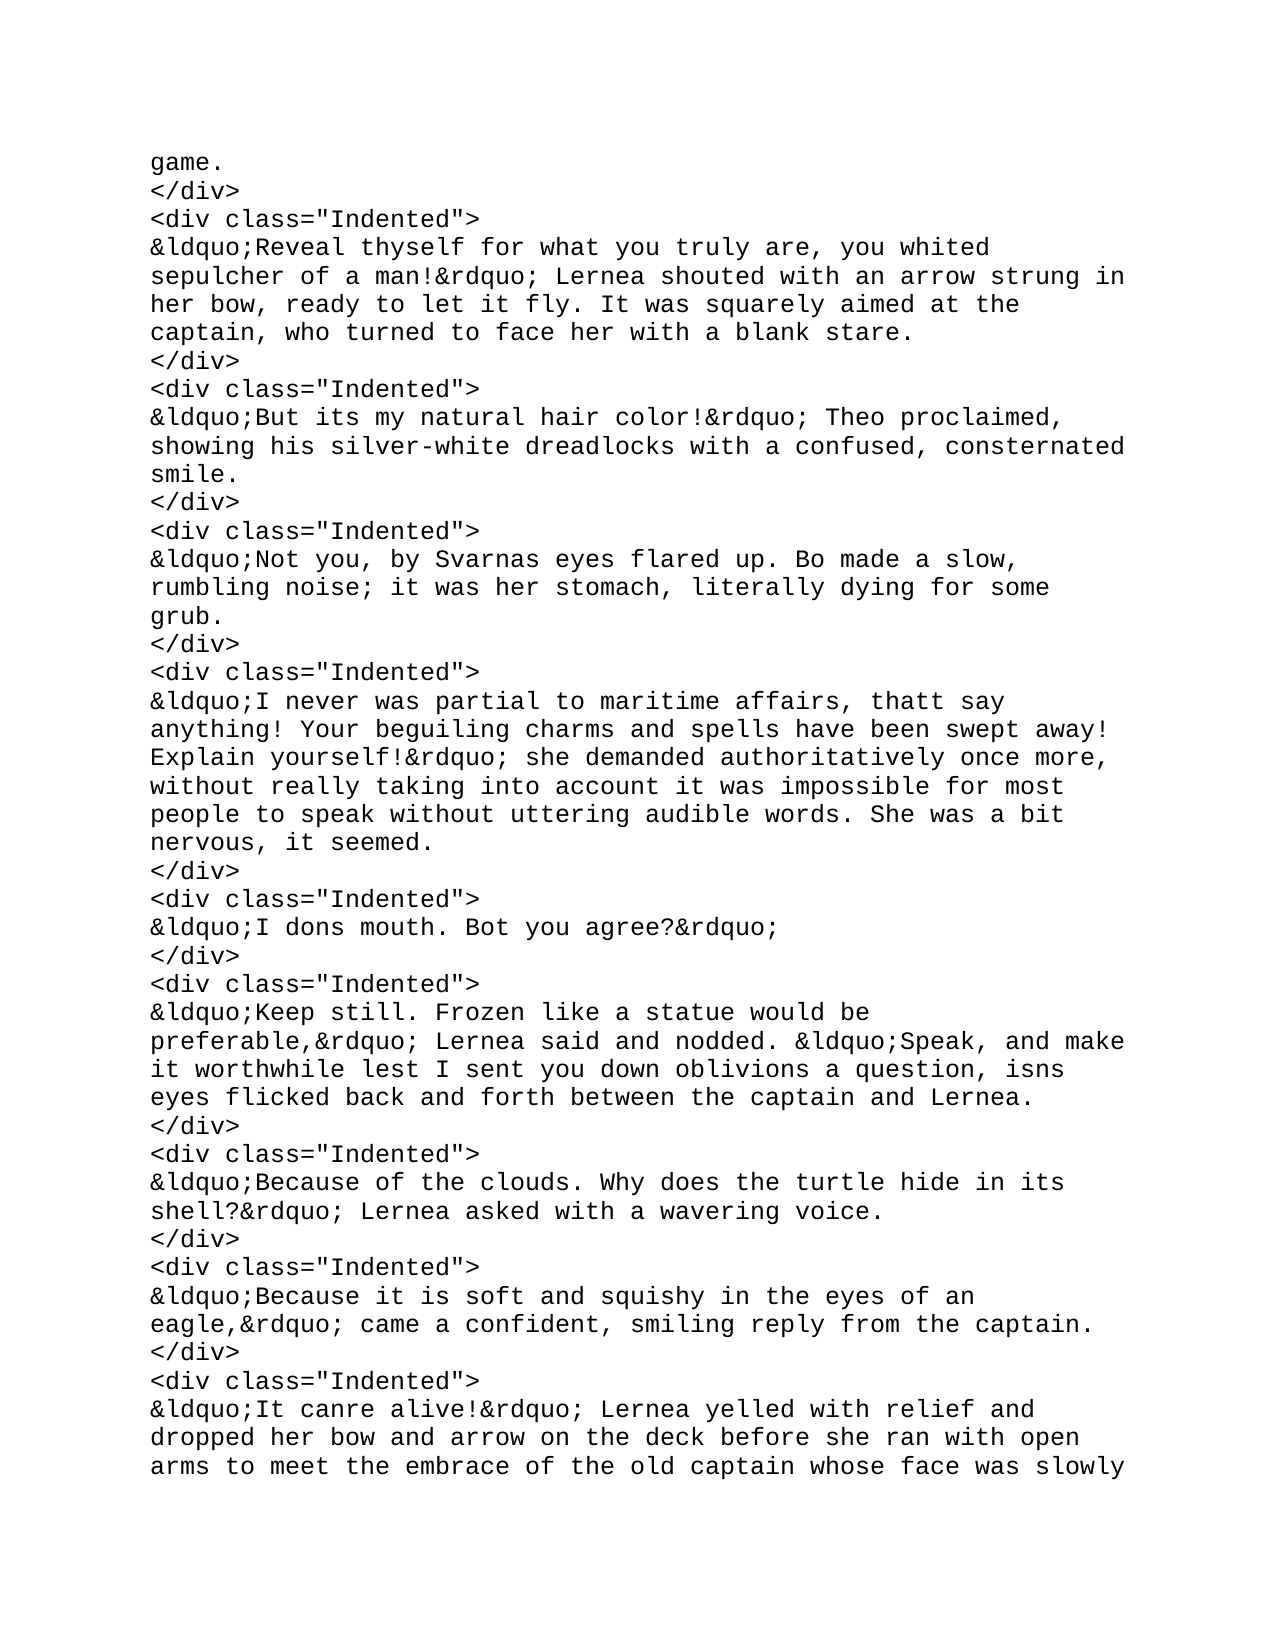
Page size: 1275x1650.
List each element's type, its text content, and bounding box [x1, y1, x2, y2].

text <div class="Indented"> [150, 518, 1125, 547]
text &ldquo;I never was partial to maritime affairs, thatt say anything! Your beguiling charms and spells have been swept away! Explain yourself!&rdquo; she demanded authoritatively once more, without really taking into account it was impossible for most people to speak without uttering audible words. She was a bit nervous, it seemed. [150, 688, 1125, 858]
text </div> [150, 1340, 1125, 1368]
text </div> [150, 348, 1125, 377]
text </div> [150, 632, 1125, 660]
text game. [150, 150, 1125, 178]
text &ldquo;But its my natural hair color!&rdquo; Theo proclaimed, showing his silver-white dreadlocks with a confused, consternated smile. [150, 405, 1125, 490]
text &ldquo;Keep still. Frozen like a statue would be preferable,&rdquo; Lernea said and nodded. &ldquo;Speak, and make it worthwhile lest I sent you down oblivions a question, isns eyes flicked back and forth between the captain and Lernea. [150, 1000, 1125, 1113]
text &ldquo;It canre alive!&rdquo; Lernea yelled with relief and dropped her bow and arrow on the deck before she ran with open arms to meet the embrace of the old captain whose face was slowly [150, 1397, 1125, 1482]
text </div> [150, 1113, 1125, 1142]
text &ldquo;Not you, by Svarnas eyes flared up. Bo made a slow, rumbling noise; it was her stomach, literally dying for some grub. [150, 547, 1125, 632]
text </div> [150, 858, 1125, 887]
text <div class="Indented"> [150, 1368, 1125, 1397]
text <div class="Indented"> [150, 972, 1125, 1000]
text </div> [150, 1227, 1125, 1255]
text &ldquo;Reveal thyself for what you truly are, you whited sepulcher of a man!&rdquo; Lernea shouted with an arrow strung in her bow, ready to let it fly. It was squarely aimed at the captain, who turned to face her with a blank stare. [150, 235, 1125, 348]
text <div class="Indented"> [150, 207, 1125, 235]
text <div class="Indented"> [150, 1255, 1125, 1283]
text &ldquo;Because of the clouds. Why does the turtle hide in its shell?&rdquo; Lernea asked with a wavering voice. [150, 1170, 1125, 1227]
text </div> [150, 943, 1125, 972]
text &ldquo;Because it is soft and squishy in the eyes of an eagle,&rdquo; came a confident, smiling reply from the captain. [150, 1283, 1125, 1340]
text <div class="Indented"> [150, 1142, 1125, 1170]
text &ldquo;I dons mouth. Bot you agree?&rdquo; [150, 915, 1125, 943]
text <div class="Indented"> [150, 377, 1125, 405]
text <div class="Indented"> [150, 887, 1125, 915]
text <div class="Indented"> [150, 660, 1125, 688]
text </div> [150, 178, 1125, 207]
text </div> [150, 490, 1125, 518]
